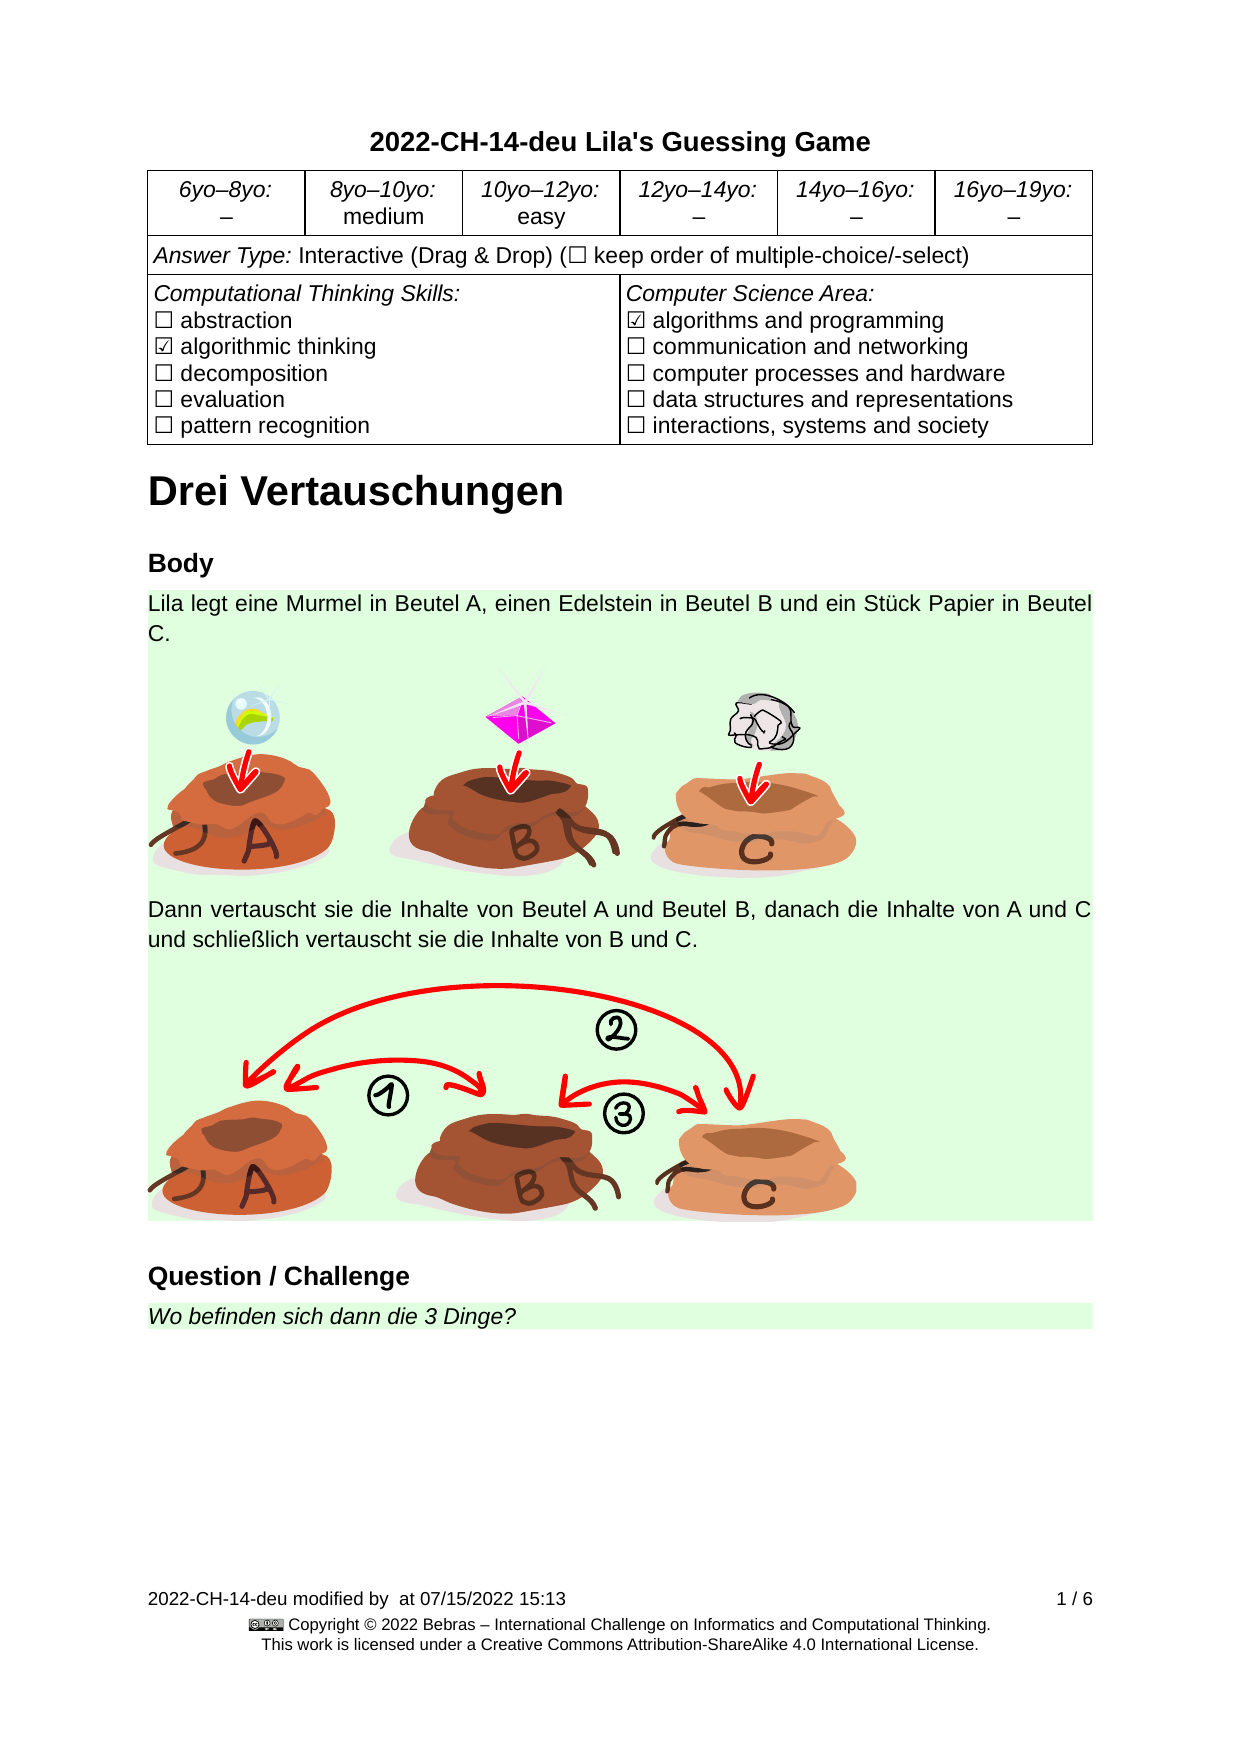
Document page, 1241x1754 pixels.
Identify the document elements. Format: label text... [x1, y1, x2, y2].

table_header 12yo–14yo: – [621, 171, 777, 235]
subtitle 2022-CH-14-deu Lila's Guessing Game [148, 125, 1093, 157]
subtitle Drei Vertauschungen [148, 466, 1093, 514]
table_header 16yo–19yo: – [936, 171, 1092, 235]
text Wo befinden sich dann die 3 Dinge? [148, 1303, 1093, 1329]
table_cell Computational Thinking Skills: ☐ abstraction ☑ algorithmic thinking ☐ decomposition ☐ evaluation ☐ pattern recognition [148, 275, 619, 444]
text Dann vertauscht sie die Inhalte von Beutel A und Beutel B, danach die Inhalte von A und C und schließlich vertauscht sie die Inhalte von B und C. [148, 896, 1093, 953]
table_cell Computer Science Area: ☑ algorithms and programming ☐ communication and networking ☐ computer processes and hardware ☐ data structures and representations ☐ interactions, systems and society [621, 275, 1092, 444]
table_header 14yo–16yo: – [778, 171, 934, 235]
table_cell Answer Type: Interactive (Drag & Drop) (☐ keep order of multiple-choice/-select) [148, 236, 1092, 274]
table_header 6yo–8yo: – [148, 171, 304, 235]
table_header 8yo–10yo: medium [306, 171, 462, 235]
table_header 10yo–12yo: easy [463, 171, 619, 235]
subtitle Question / Challenge [148, 1260, 1093, 1291]
text Lila legt eine Murmel in Beutel A, einen Edelstein in Beutel B und ein Stück Papier in Beutel C. [148, 590, 1093, 647]
subtitle Body [148, 547, 1093, 578]
